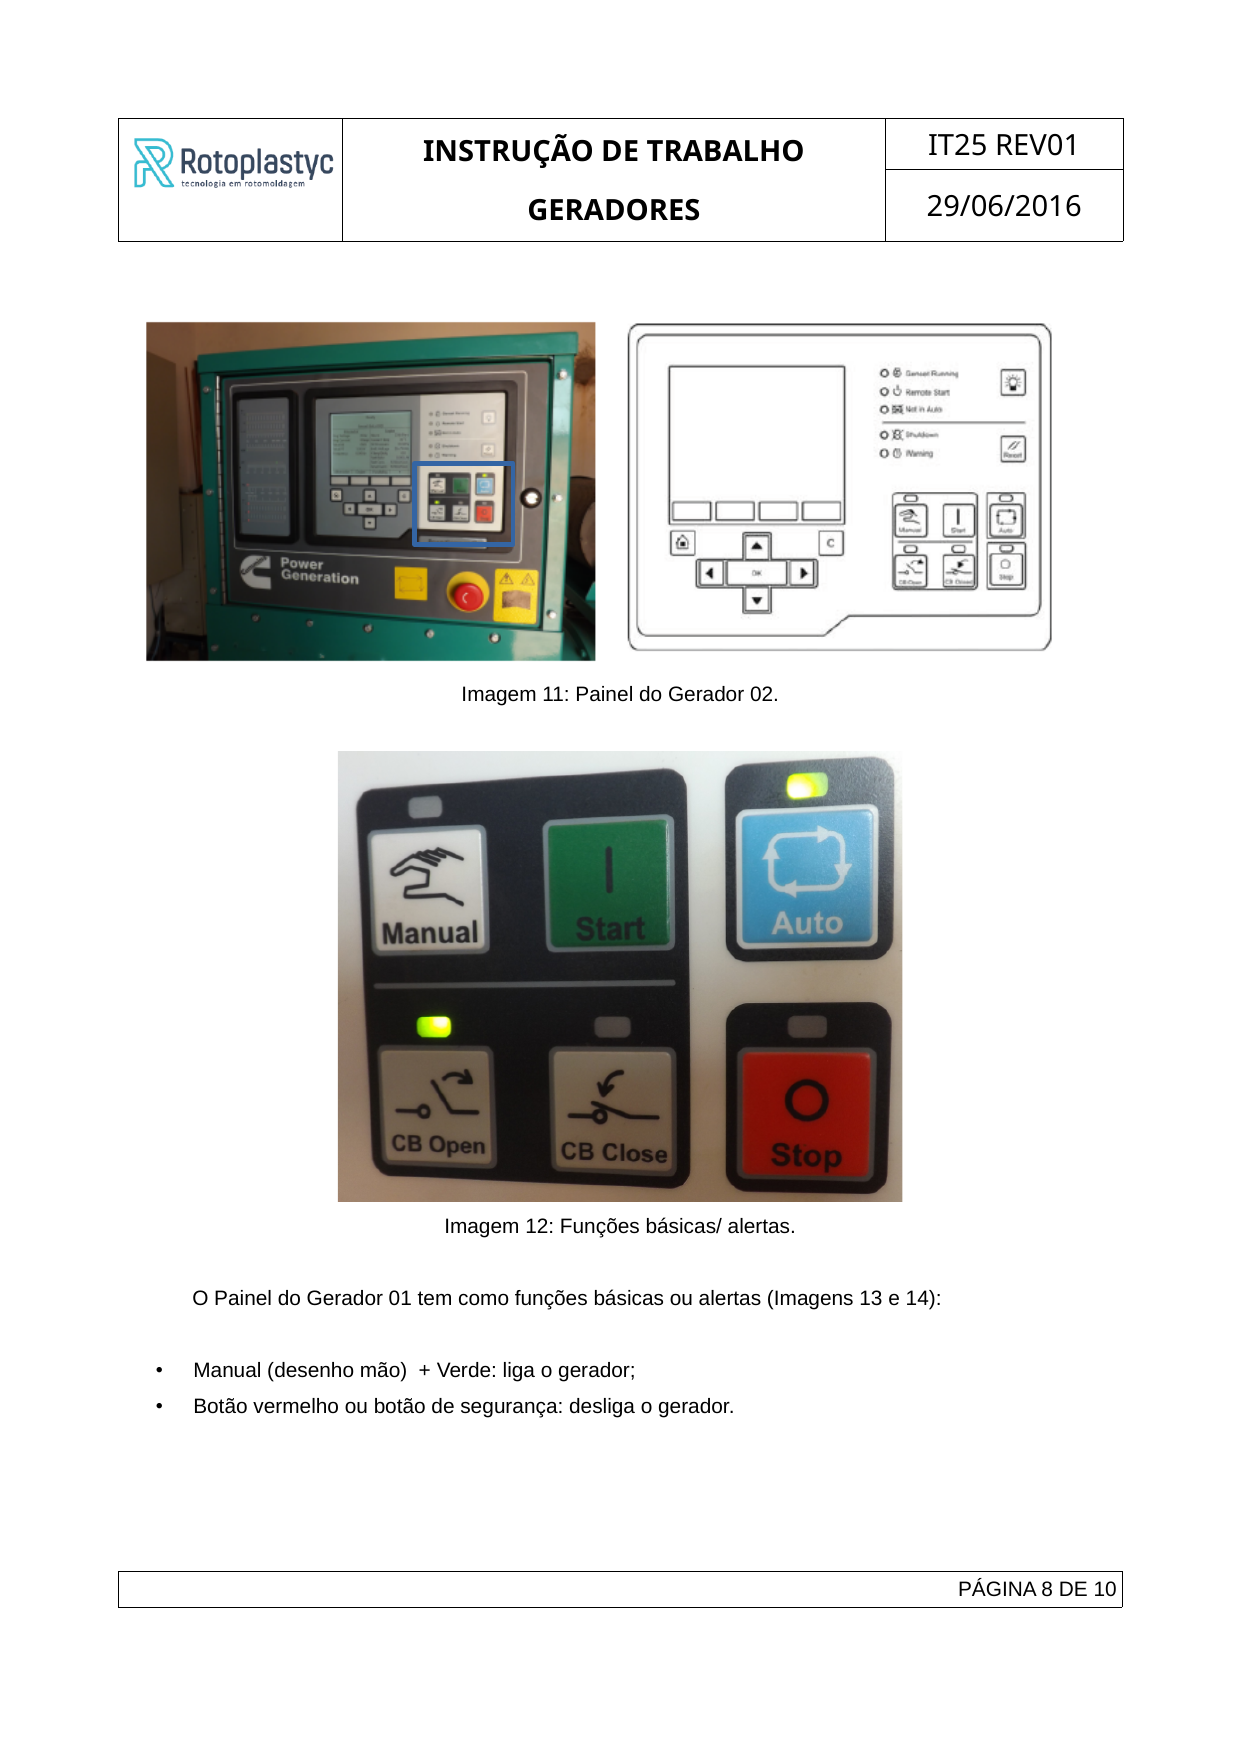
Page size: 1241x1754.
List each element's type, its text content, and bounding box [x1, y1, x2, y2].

text O Painel do Gerador 01 tem como funções básicas ou alertas (Imagens 13 e 14): [118, 1286, 1122, 1310]
picture [337, 751, 903, 1202]
text Imagem 12: Funções básicas/ alertas. [118, 754, 1122, 1238]
list Botão vermelho ou botão de segurança: desliga o gerador. [156, 1394, 1122, 1418]
list Manual (desenho mão) + Verde: liga o gerador; [156, 1358, 1122, 1382]
text Imagem 11: Painel do Gerador 02. [118, 299, 1122, 706]
picture [138, 312, 1087, 671]
picture [131, 132, 338, 193]
